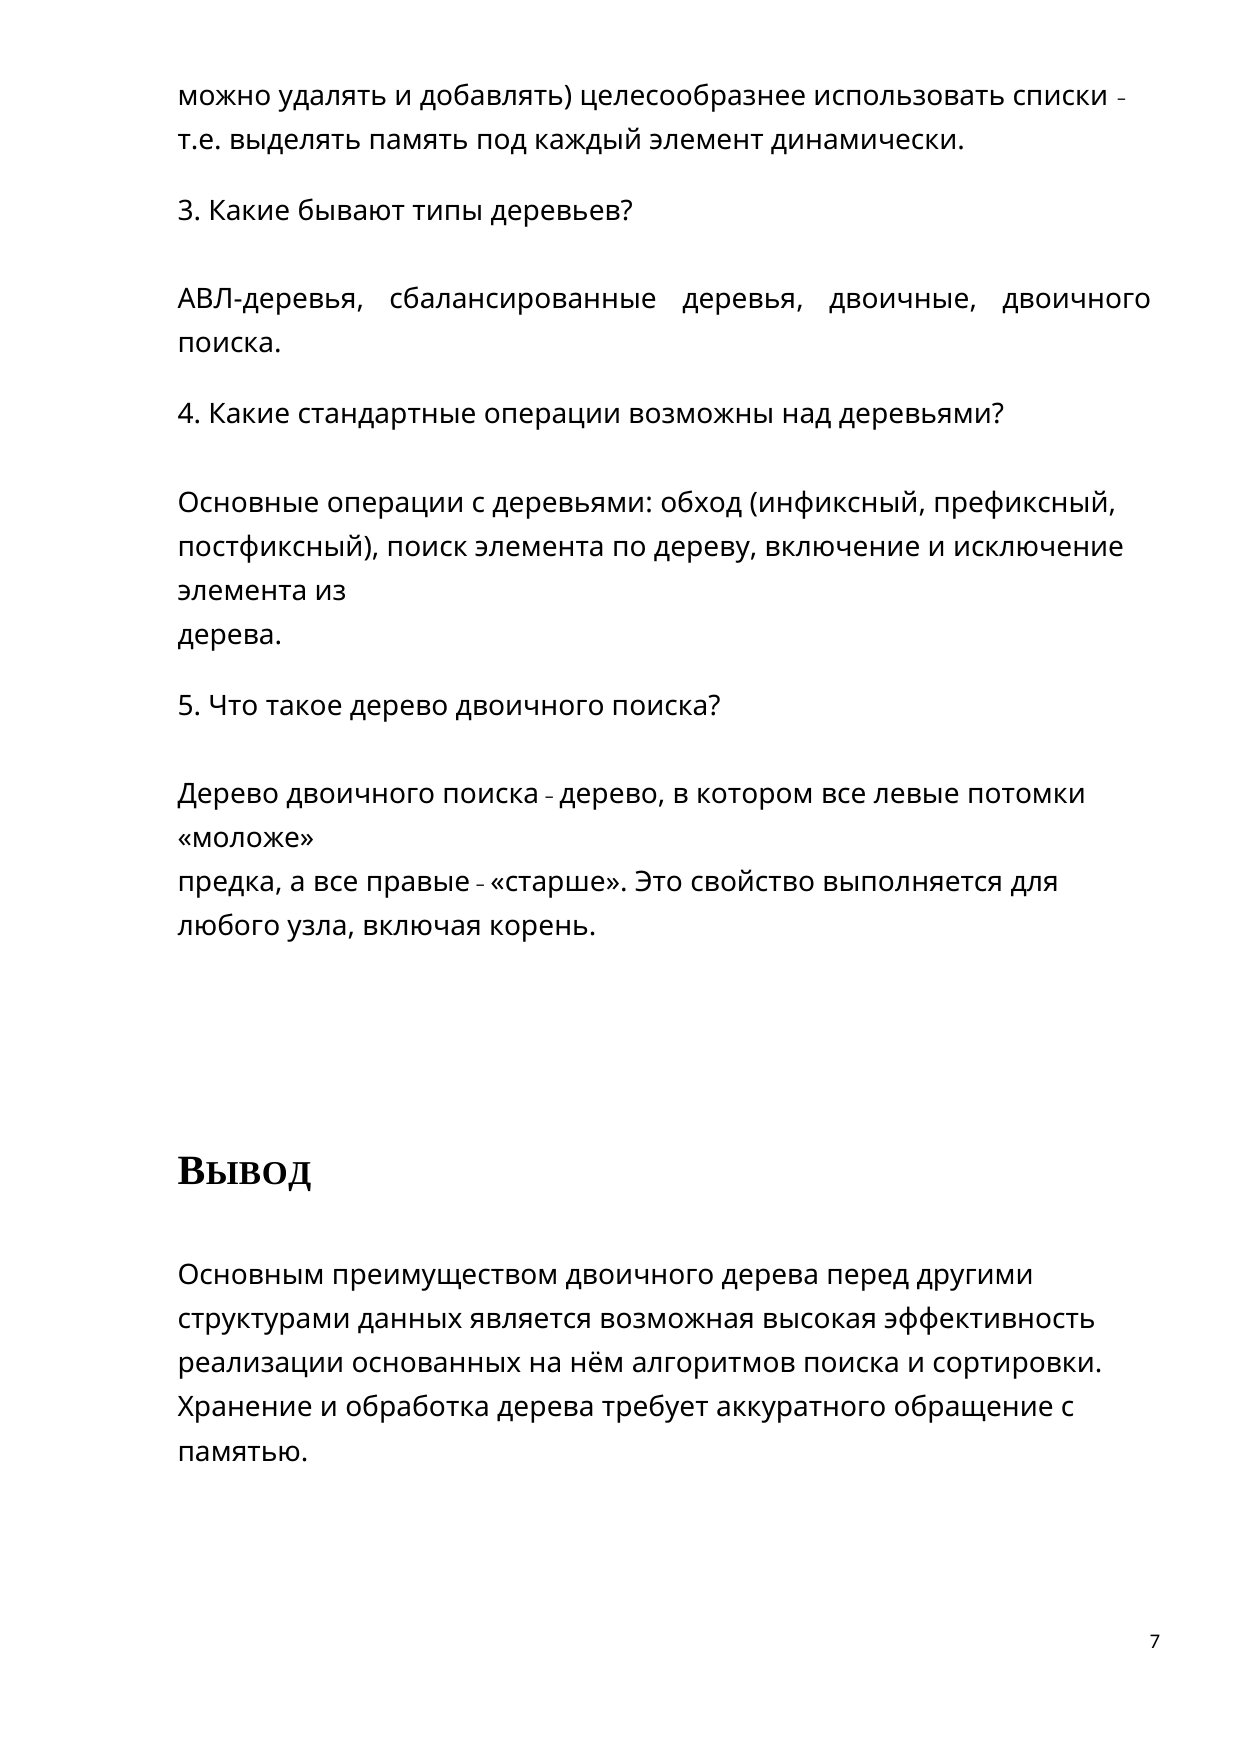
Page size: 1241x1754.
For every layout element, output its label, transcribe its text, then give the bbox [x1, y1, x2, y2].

text Основным преимуществом двоичного дерева перед другими структурами данных является возможная высокая эффективность реализации основанных на нём алгоритмов поиска и сортировки. Хранение и обработка дерева требует аккуратного обращение с памятью. [177, 1254, 1152, 1469]
text 4. Какие стандартные операции возможны над деревьями? [177, 394, 1152, 432]
text Основные операции с деревьями: обход (инфиксный, префиксный, постфиксный), поиск элемента по дереву, включение и исключение элемента из дерева. [177, 482, 1152, 682]
text 3. Какие бывают типы деревьев? [177, 190, 1152, 229]
text можно удалять и добавлять) целесообразнее использовать списки –т.е. выделять память под каждый элемент динамически. [177, 75, 1152, 187]
subtitle Вывод [177, 1145, 1152, 1193]
text Дерево двоичного поиска – дерево, в котором все левые потомки «моложе» предка, а все правые – «старше». Это свойство выполняется для любого узла, включая корень. [177, 773, 1152, 944]
text АВЛ-деревья, сбалансированные деревья, двоичные, двоичного поиска. [177, 278, 1152, 390]
text 5. Что такое дерево двоичного поиска? [177, 685, 1152, 724]
